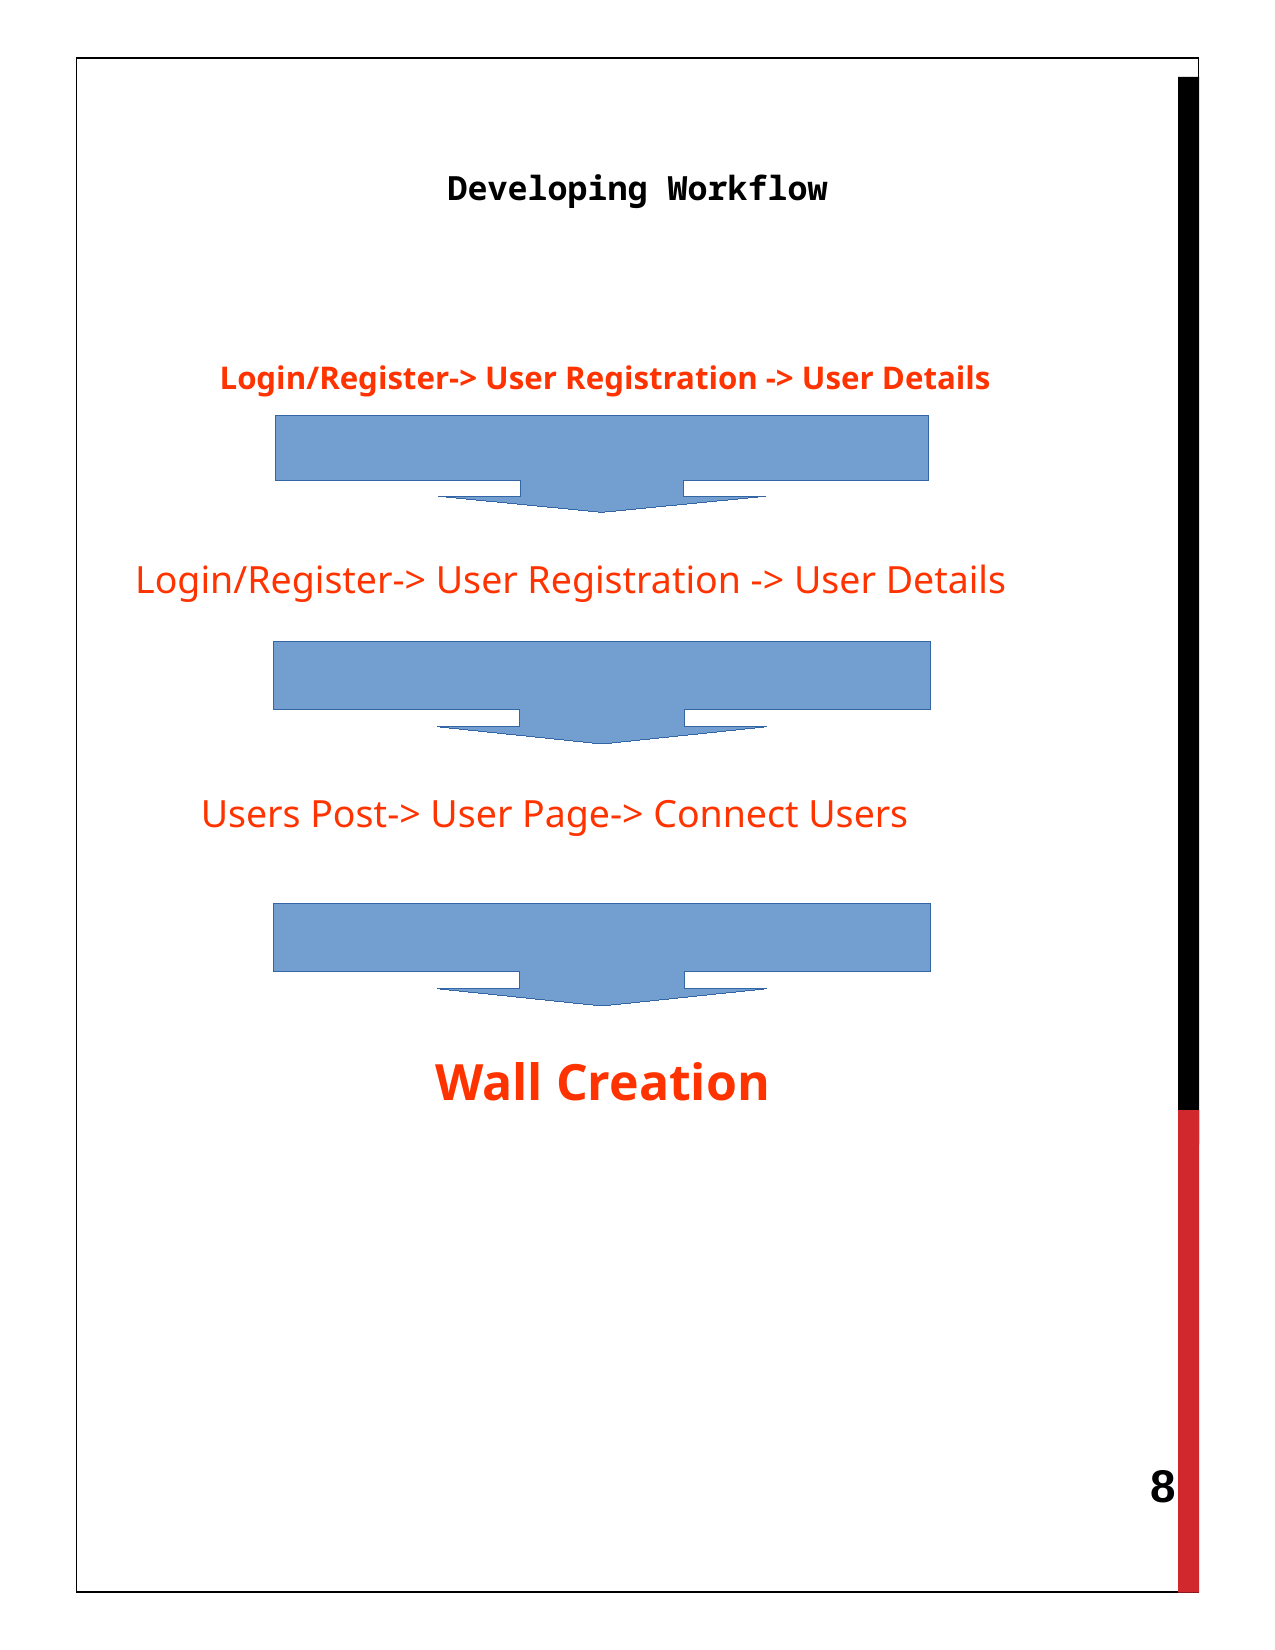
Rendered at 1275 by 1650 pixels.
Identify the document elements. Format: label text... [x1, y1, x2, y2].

text Developing Workflow [112, 165, 1162, 210]
